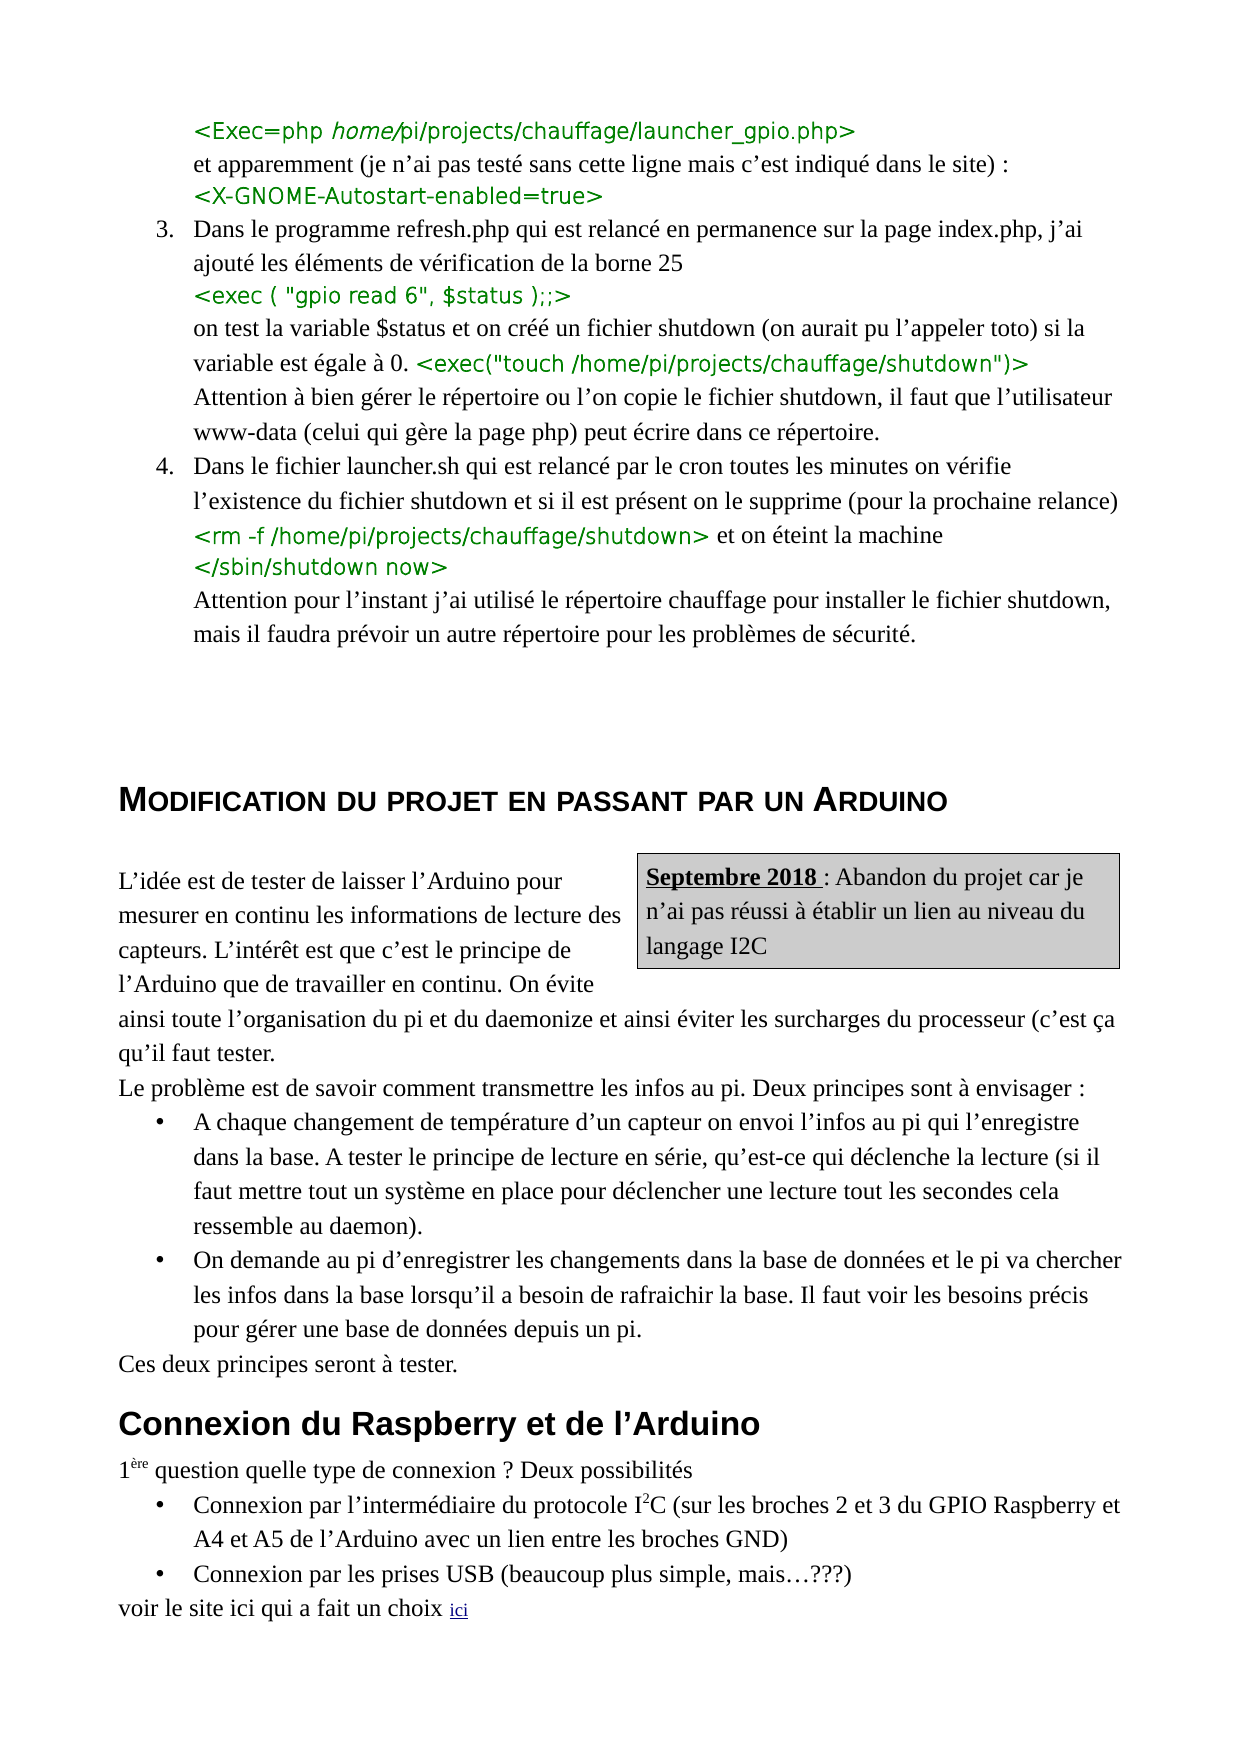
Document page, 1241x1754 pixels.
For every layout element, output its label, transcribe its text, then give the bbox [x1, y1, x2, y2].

list <X-GNOME-Autostart-enabled=true> [156, 183, 1122, 209]
text voir le site ici qui a fait un choix ici [118, 1593, 1122, 1622]
list Attention pour l’instant j’ai utilisé le répertoire chauffage pour installer le fichier shutdown, mais il faudra prévoir un autre répertoire pour les problèmes de sécurité. [156, 585, 1122, 648]
list A chaque changement de température d’un capteur on envoi l’infos au pi qui l’enregistre dans la base. A tester le principe de lecture en série, qu’est-ce qui déclenche la lecture (si il faut mettre tout un système en place pour déclencher une lecture tout les secondes cela ressemble au daemon). [156, 1107, 1122, 1240]
list Dans le fichier launcher.sh qui est relancé par le cron toutes les minutes on vérifie l’existence du fichier shutdown et si il est présent on le supprime (pour la prochaine relance) <rm -f /home/pi/projects/chauffage/shutdown> et on éteint la machine </sbin/shutdown now> [156, 451, 1122, 580]
text Ces deux principes seront à tester. [118, 1349, 1122, 1378]
text L’idée est de tester de laisser l’Arduino pour mesurer en continu les informations de lecture des capteurs. L’intérêt est que c’est le principe de l’Arduino que de travailler en continu. On évite ainsi toute l’organisation du pi et du daemonize et ainsi éviter les surcharges du processeur (c’est ça qu’il faut tester. [118, 866, 1122, 1067]
list Dans le programme refresh.php qui est relancé en permanence sur la page index.php, j’ai ajouté les éléments de vérification de la borne 25 [156, 214, 1122, 277]
subtitle Connexion du Raspberry et de l’Arduino [118, 1404, 1122, 1443]
list <exec ( "gpio read 6", $status );;> [156, 283, 1122, 308]
list Connexion par l’intermédiaire du protocole I2C (sur les broches 2 et 3 du GPIO Raspberry et A4 et A5 de l’Arduino avec un lien entre les broches GND) [156, 1490, 1122, 1553]
text Le problème est de savoir comment transmettre les infos au pi. Deux principes sont à envisager : [118, 1073, 1122, 1102]
list Attention à bien gérer le répertoire ou l’on copie le fichier shutdown, il faut que l’utilisateur www-data (celui qui gère la page php) peut écrire dans ce répertoire. [156, 382, 1122, 446]
text Septembre 2018 : Abandon du projet car je n’ai pas réussi à établir un lien au niveau du langage I2C [646, 862, 1110, 959]
list et apparemment (je n’ai pas testé sans cette ligne mais c’est indiqué dans le site) : [156, 149, 1122, 177]
list on test la variable $status et on créé un fichier shutdown (on aurait pu l’appeler toto) si la variable est égale à 0. <exec("touch /home/pi/projects/chauffage/shutdown")> [156, 313, 1122, 377]
text 1ère question quelle type de connexion ? Deux possibilités [118, 1455, 1122, 1484]
list <Exec=php home/pi/projects/chauffage/launcher_gpio.php> [156, 118, 1122, 144]
subtitle Modification du projet en passant par un Arduino [118, 779, 1122, 819]
list On demande au pi d’enregistrer les changements dans la base de données et le pi va chercher les infos dans la base lorsqu’il a besoin de rafraichir la base. Il faut voir les besoins précis pour gérer une base de données depuis un pi. [156, 1245, 1122, 1343]
list Connexion par les prises USB (beaucoup plus simple, mais…???) [156, 1559, 1122, 1587]
